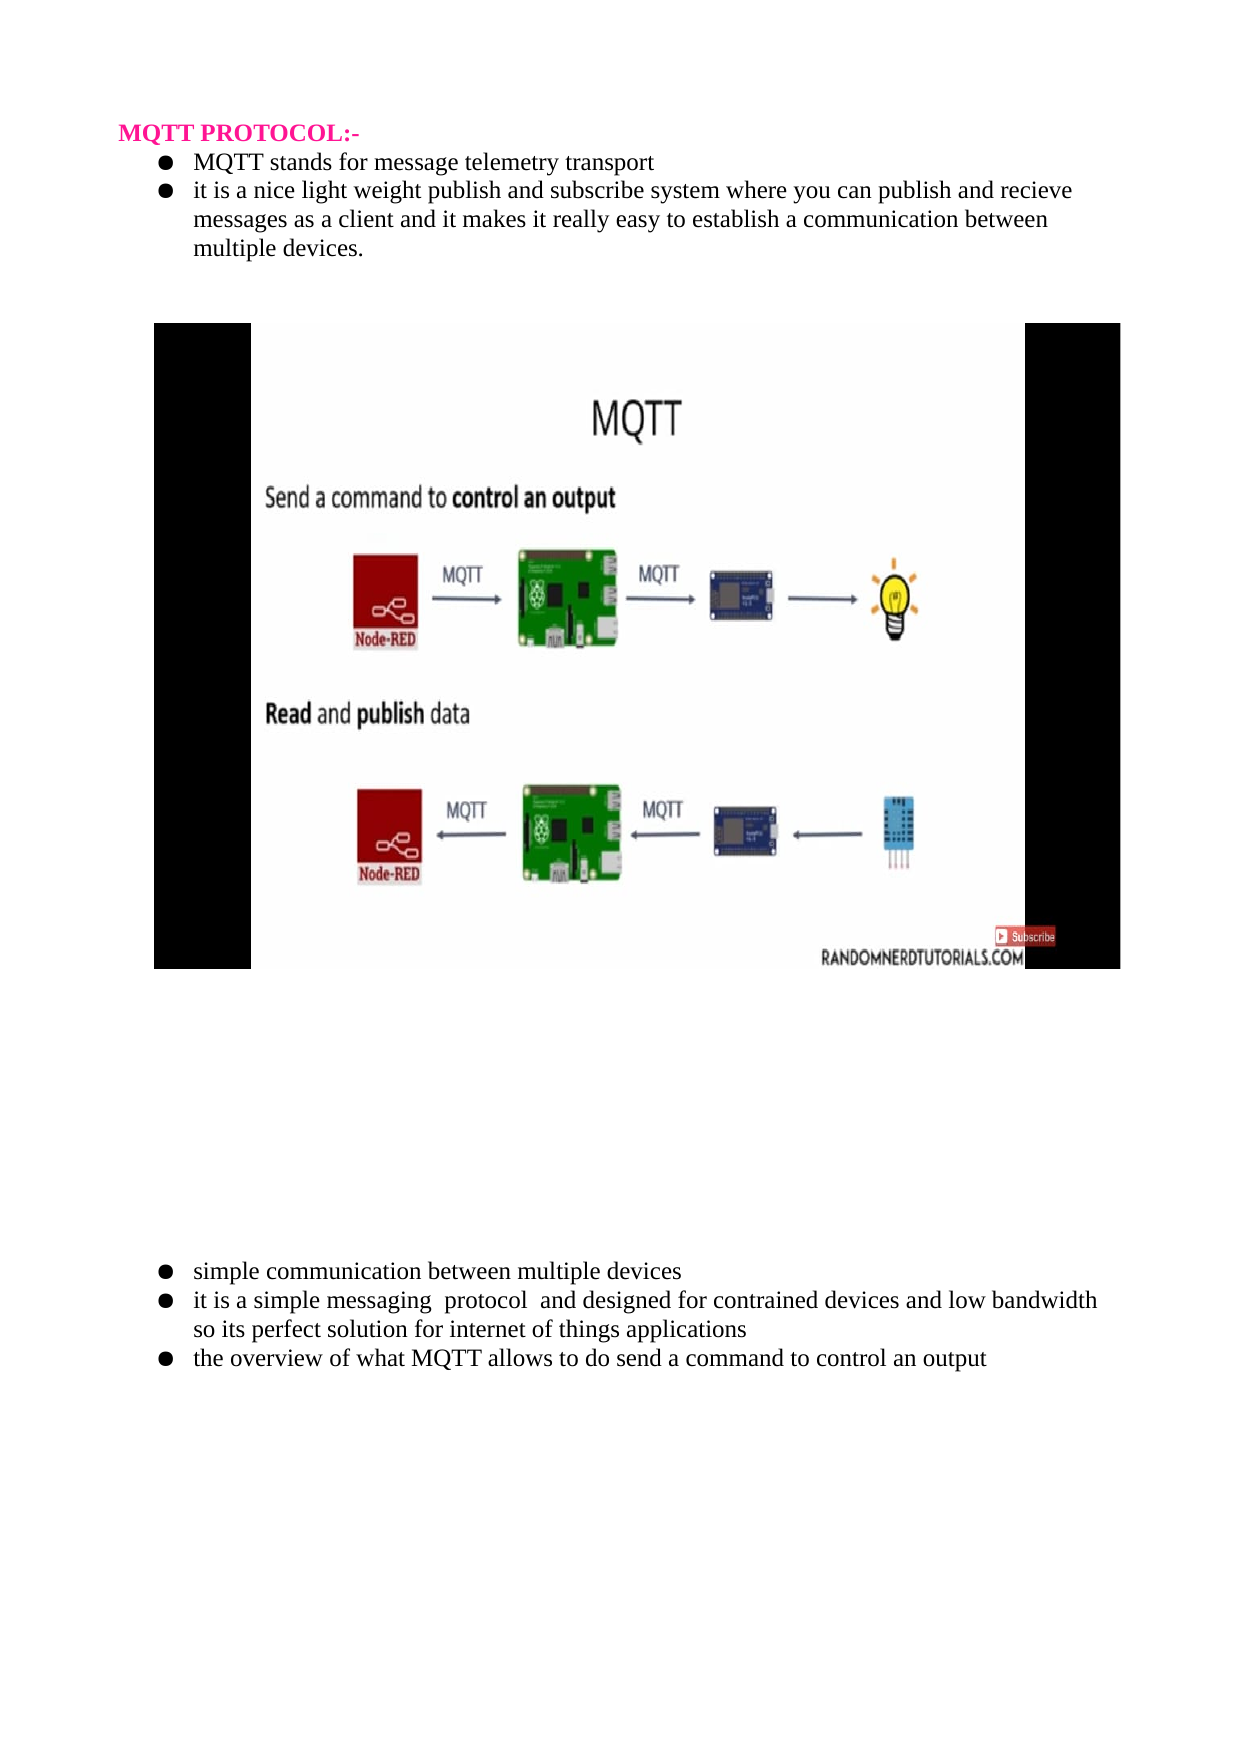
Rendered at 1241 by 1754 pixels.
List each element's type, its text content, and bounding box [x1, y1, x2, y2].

list simple communication between multiple devices [156, 1256, 1122, 1285]
list it is a nice light weight publish and subscribe system where you can publish and recieve messages as a client and it makes it really easy to establish a communication between multiple devices. [156, 176, 1122, 262]
picture [154, 323, 1121, 969]
list the overview of what MQTT allows to do send a command to control an output [156, 1343, 1122, 1371]
list MQTT stands for message telemetry transport [156, 147, 1122, 176]
text MQTT PROTOCOL:- [118, 118, 1122, 147]
list it is a simple messaging protocol and designed for contrained devices and low bandwidth so its perfect solution for internet of things applications [156, 1285, 1122, 1343]
